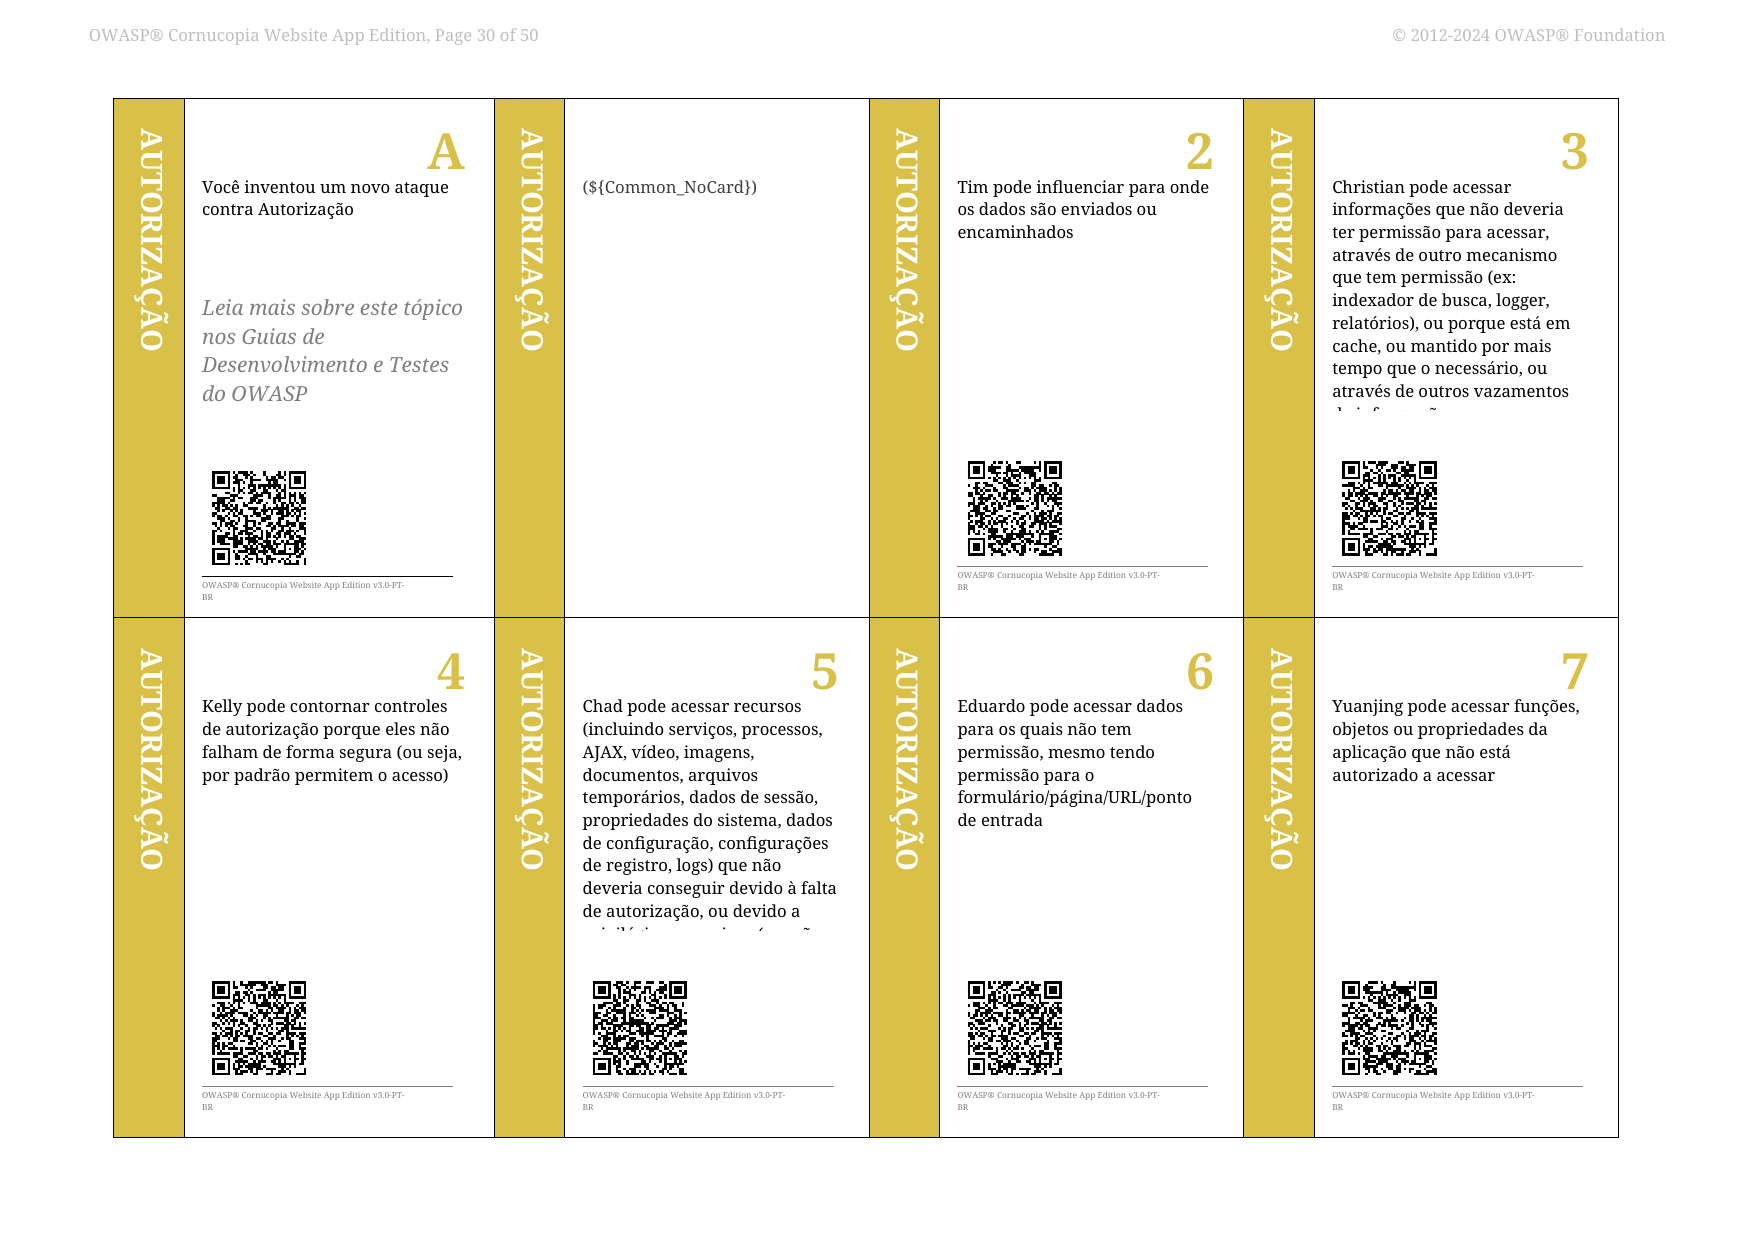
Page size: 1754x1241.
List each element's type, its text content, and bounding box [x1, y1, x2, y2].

table_cell AUTORIZAÇÃO [870, 618, 939, 1137]
table_header [583, 931, 833, 1086]
table_cell OWASP® Cornucopia Website App Edition v3.0-PT-BR [957, 1087, 1208, 1112]
table_cell OWASP® Cornucopia Website App Edition v3.0-PT-BR [1332, 1087, 1583, 1112]
table_cell OWASP® Cornucopia Website App Edition v3.0-PT-BR [583, 1087, 833, 1112]
table_cell AUTORIZAÇÃO [114, 618, 184, 1137]
table_cell 4 [185, 618, 494, 694]
table_cell Kelly pode contornar controles de autorização porque eles não falham de forma segura (ou seja, por padrão permitem o acesso) [185, 694, 494, 930]
table_cell Christian pode acessar informações que não deveria ter permissão para acessar, através de outro mecanismo que tem permissão (ex: indexador de busca, logger, relatórios), ou porque está em cache, ou mantido por mais tempo que o necessário, ou através de outros vazamentos de informação [1315, 174, 1618, 411]
table_cell [185, 411, 494, 617]
table_cell [1315, 411, 1618, 617]
table_cell OWASP® Cornucopia Website App Edition v3.0-PT-BR [957, 567, 1208, 593]
table_header [957, 412, 1208, 566]
table_cell AUTORIZAÇÃO [495, 618, 564, 1137]
table_cell [940, 411, 1243, 617]
table_cell OWASP® Cornucopia Website App Edition v3.0-PT-BR [202, 577, 453, 602]
table_cell [565, 930, 869, 1137]
table_cell 6 [940, 618, 1243, 694]
table_cell 7 [1315, 618, 1618, 694]
table_cell Chad pode acessar recursos (incluindo serviços, processos, AJAX, vídeo, imagens, documentos, arquivos temporários, dados de sessão, propriedades do sistema, dados de configuração, configurações de registro, logs) que não deveria conseguir devido à falta de autorização, ou devido a privilégios excessivos (ex: não usar o princípio do menor privilégio) [565, 694, 869, 930]
table_header [108, 98, 113, 1137]
table_cell [1315, 930, 1618, 1137]
table_header [1332, 1113, 1583, 1137]
table_cell Tim pode influenciar para onde os dados são enviados ou encaminhados [940, 174, 1243, 411]
table_header [957, 931, 1208, 1086]
table_header AUTORIZAÇÃO [1244, 99, 1314, 617]
table_cell [940, 930, 1243, 1137]
table_header 2 [940, 99, 1243, 174]
table_cell Leia mais sobre este tópico nos Guias de Desenvolvimento e Testes do OWASP [185, 293, 494, 411]
table_cell AUTORIZAÇÃO [1244, 618, 1314, 1137]
table_cell Você inventou um novo ataque contra Autorização [185, 174, 494, 292]
table_cell Eduardo pode acessar dados para os quais não tem permissão, mesmo tendo permissão para o formulário/página/URL/ponto de entrada [940, 694, 1243, 930]
table_header [202, 440, 453, 576]
table_header AUTORIZAÇÃO [870, 99, 939, 617]
table_header AUTORIZAÇÃO [495, 99, 564, 617]
table_cell [565, 411, 869, 617]
table_header AUTORIZAÇÃO [114, 99, 184, 617]
table_cell OWASP® Cornucopia Website App Edition v3.0-PT-BR [202, 1087, 453, 1112]
table_cell Yuanjing pode acessar funções, objetos ou propriedades da aplicação que não está autorizado a acessar [1315, 694, 1618, 930]
table_header [1332, 412, 1583, 566]
table_header [565, 99, 869, 174]
table_header A [185, 99, 494, 174]
table_cell 5 [565, 618, 869, 694]
table_cell OWASP® Cornucopia Website App Edition v3.0-PT-BR [1332, 567, 1583, 593]
table_cell (${Common_NoCard}) [565, 174, 869, 411]
table_header [202, 931, 453, 1086]
table_cell [185, 930, 494, 1137]
table_header [1332, 931, 1583, 1086]
table_header 3 [1315, 99, 1618, 174]
